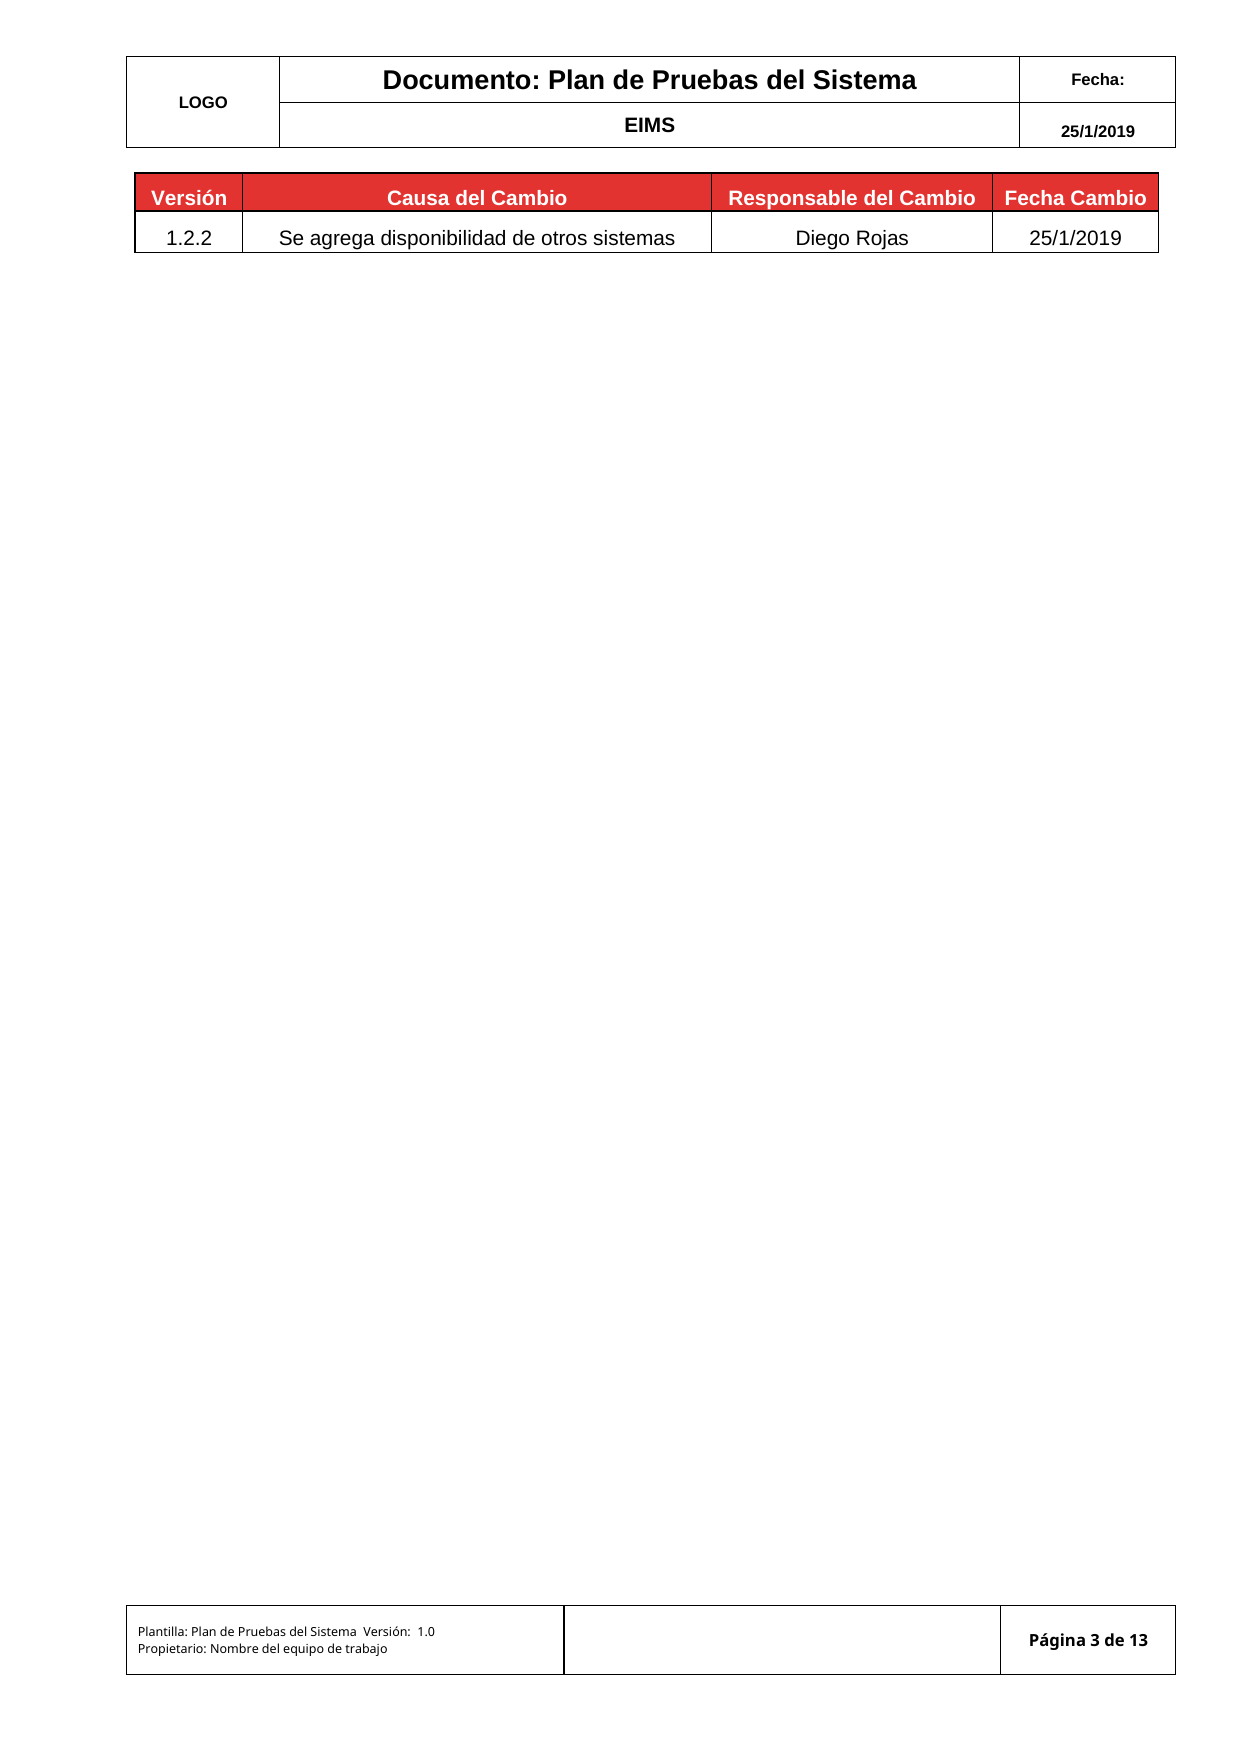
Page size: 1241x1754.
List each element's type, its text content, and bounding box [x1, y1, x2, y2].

table_cell 1.2.2 [136, 212, 242, 252]
table_cell Diego Rojas [712, 212, 992, 252]
table_header Causa del Cambio [243, 174, 711, 210]
table_header Fecha Cambio [993, 174, 1158, 210]
table_cell 25/1/2019 [993, 212, 1158, 252]
table_header Responsable del Cambio [712, 174, 992, 210]
table_cell Se agrega disponibilidad de otros sistemas [243, 212, 711, 252]
table_header Versión [136, 174, 242, 210]
